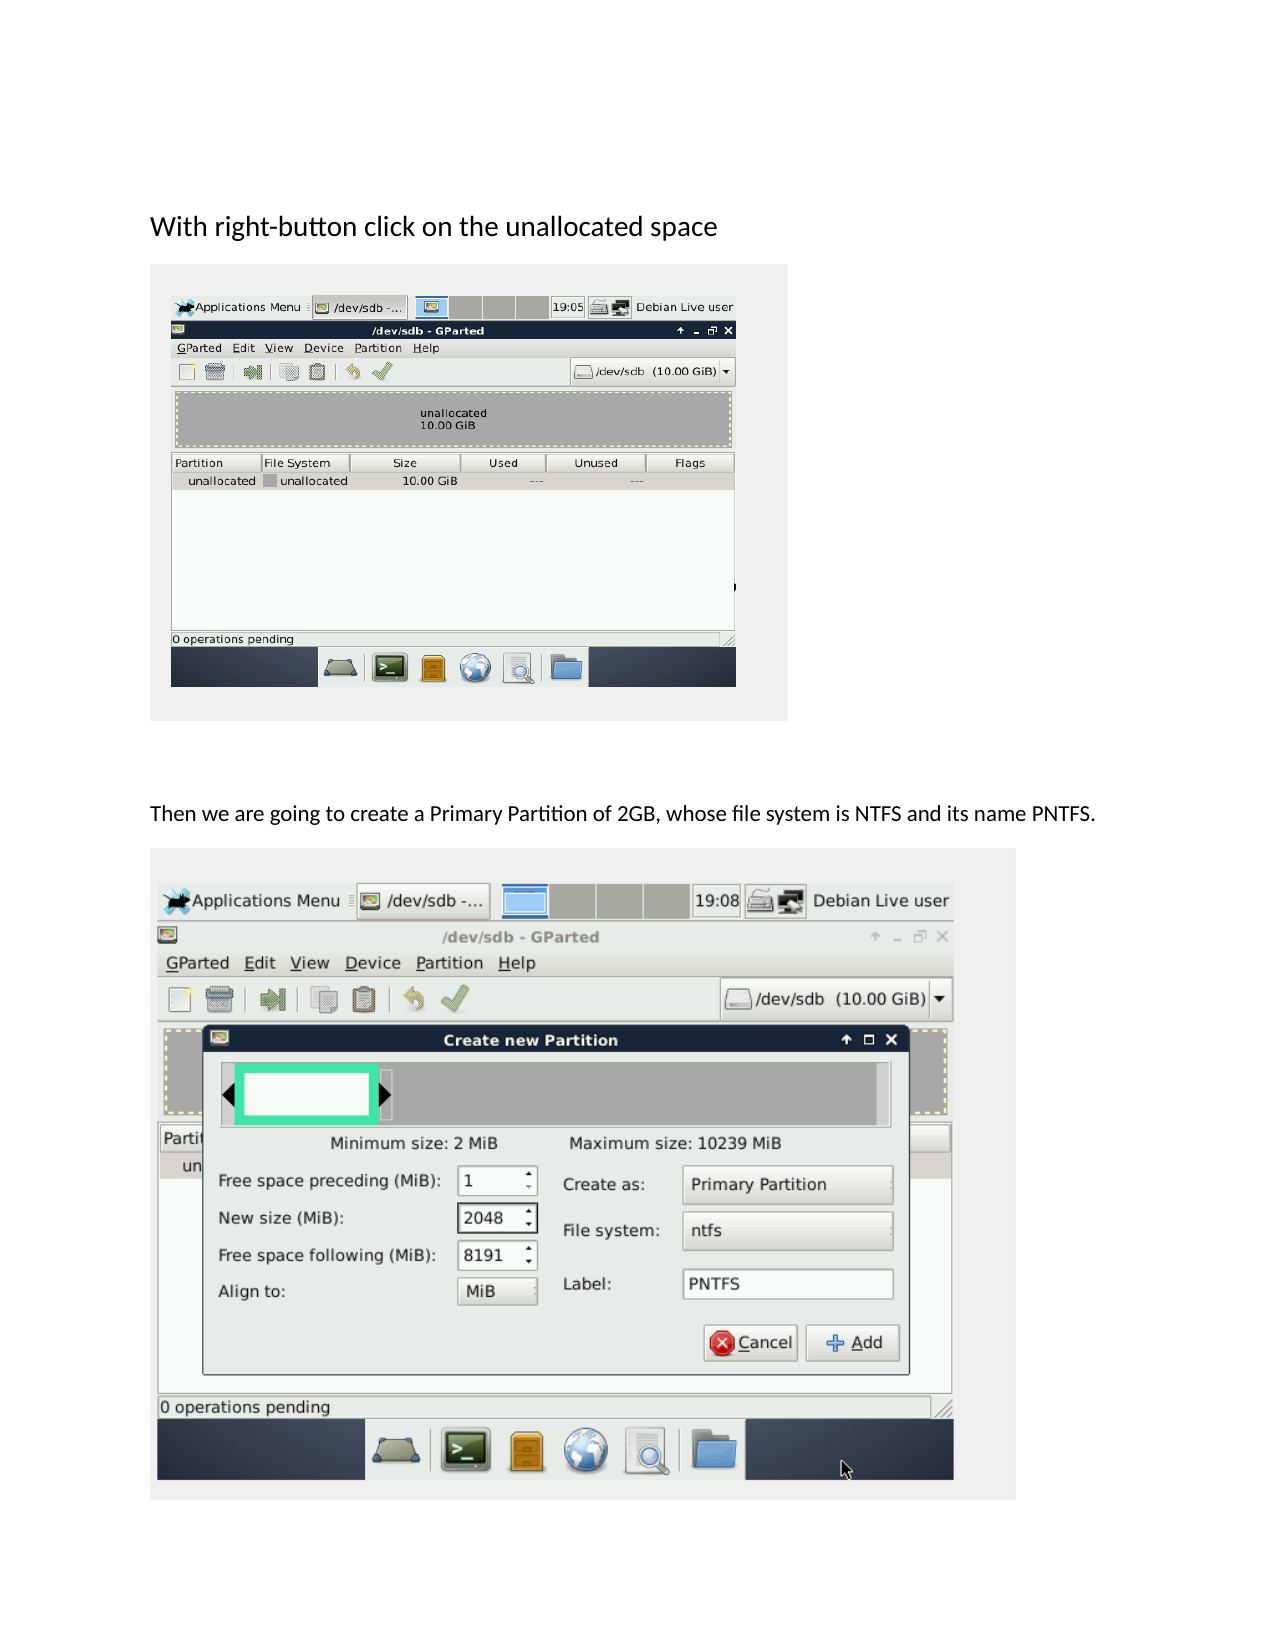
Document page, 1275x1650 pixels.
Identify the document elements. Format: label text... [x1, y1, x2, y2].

text With right-button click on the unallocated space [150, 208, 1125, 244]
text Then we are going to create a Primary Partition of 2GB, whose file system is NTFS and its name PNTFS. [150, 799, 1125, 828]
